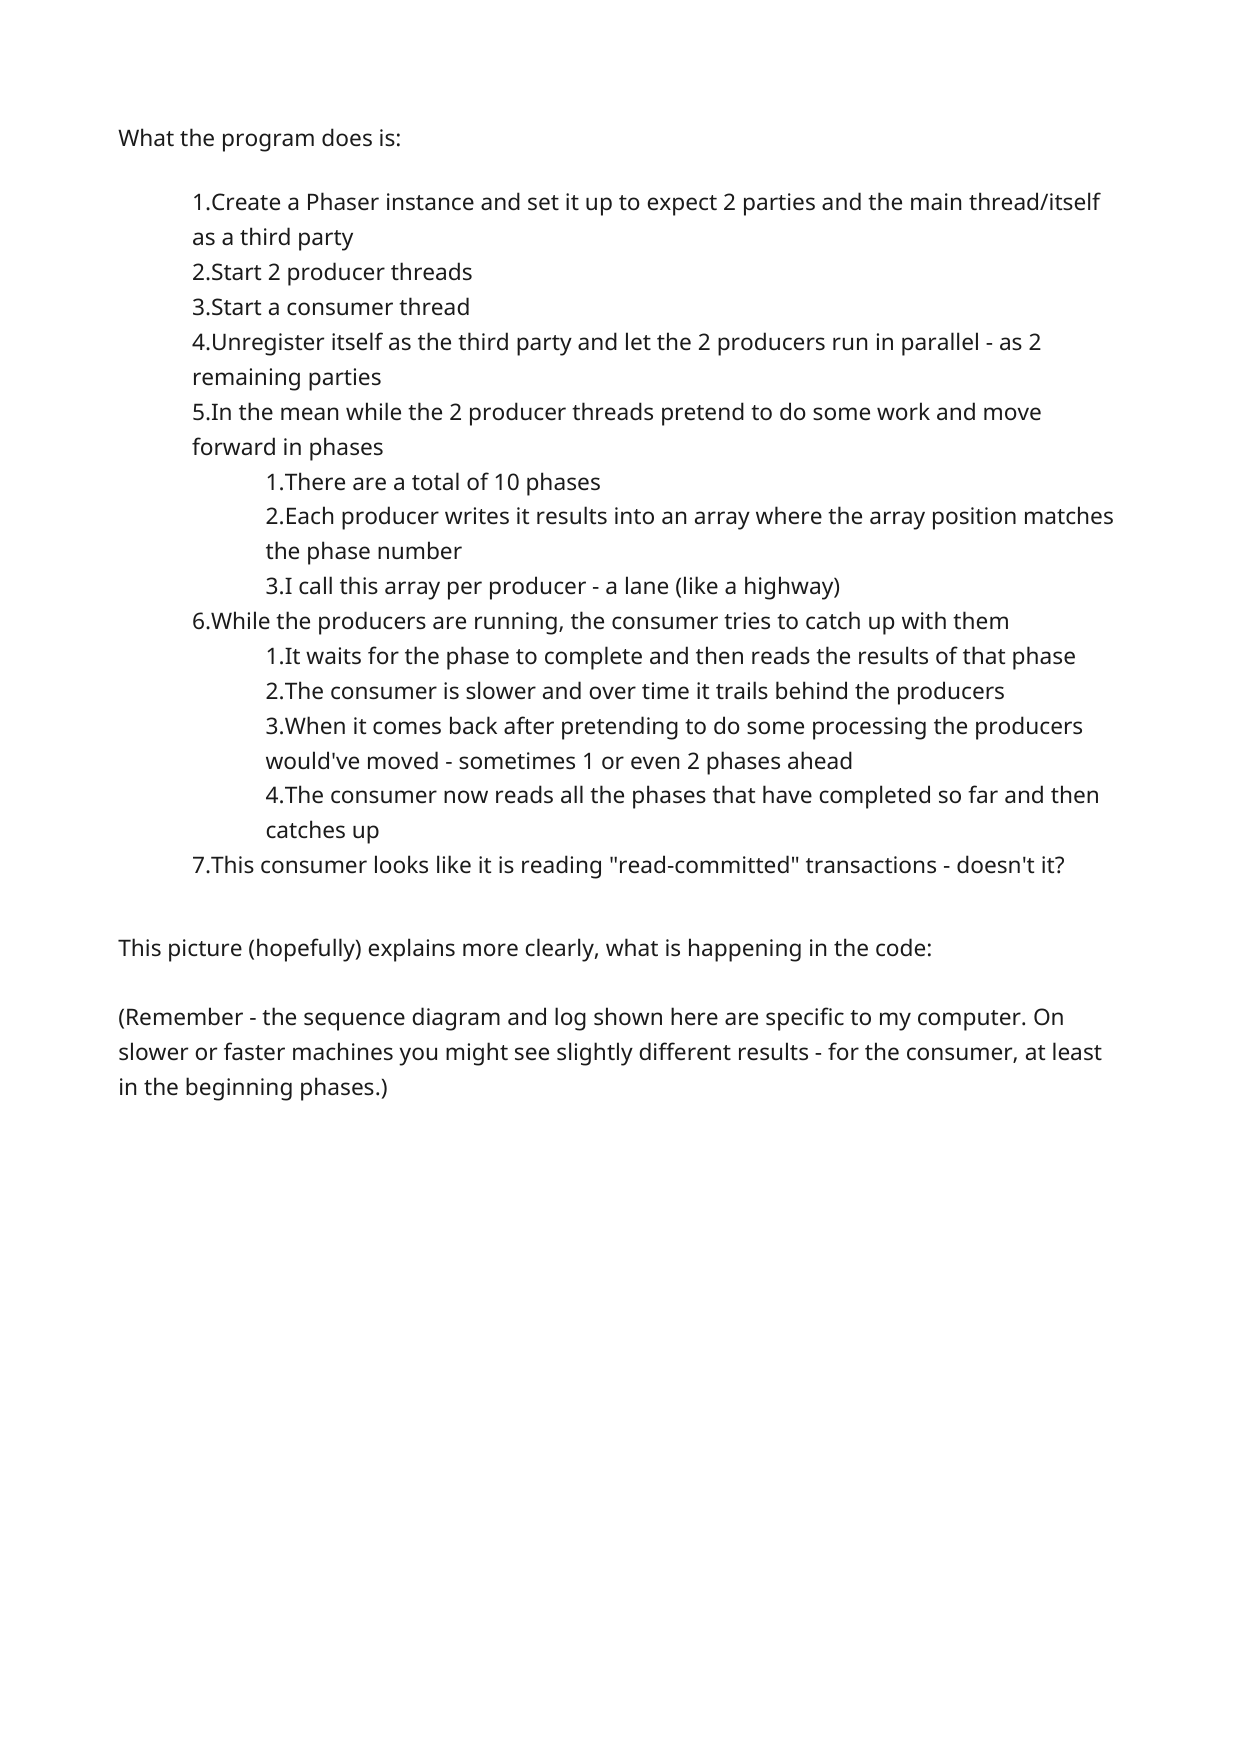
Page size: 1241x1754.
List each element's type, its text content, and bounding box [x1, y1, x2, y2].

text What the program does is: [118, 118, 1122, 153]
list Start a consumer thread [118, 287, 1122, 322]
list There are a total of 10 phases [118, 462, 1122, 497]
list When it comes back after pretending to do some processing the producers would've moved - sometimes 1 or even 2 phases ahead [118, 706, 1122, 776]
list I call this array per producer - a lane (like a highway) [118, 566, 1122, 601]
list Create a Phaser instance and set it up to expect 2 parties and the main thread/itself as a third party [118, 182, 1122, 252]
list In the mean while the 2 producer threads pretend to do some work and move forward in phases [118, 392, 1122, 462]
list Unregister itself as the third party and let the 2 producers run in parallel - as 2 remaining parties [118, 322, 1122, 392]
text This picture (hopefully) explains more clearly, what is happening in the code: (Remember - the sequence diagram and log shown here are specific to my computer. On slower or faster machines you might see slightly different results - for the consumer, at least in the beginning phases.) [118, 893, 1122, 1137]
list Start 2 producer threads [118, 252, 1122, 287]
list While the producers are running, the consumer tries to catch up with them [118, 601, 1122, 636]
list Each producer writes it results into an array where the array position matches the phase number [118, 497, 1122, 566]
list The consumer now reads all the phases that have completed so far and then catches up [118, 776, 1122, 846]
list The consumer is slower and over time it trails behind the producers [118, 671, 1122, 706]
list This consumer looks like it is reading "read-committed" transactions - doesn't it? [118, 846, 1122, 880]
list It waits for the phase to complete and then reads the results of that phase [118, 636, 1122, 671]
